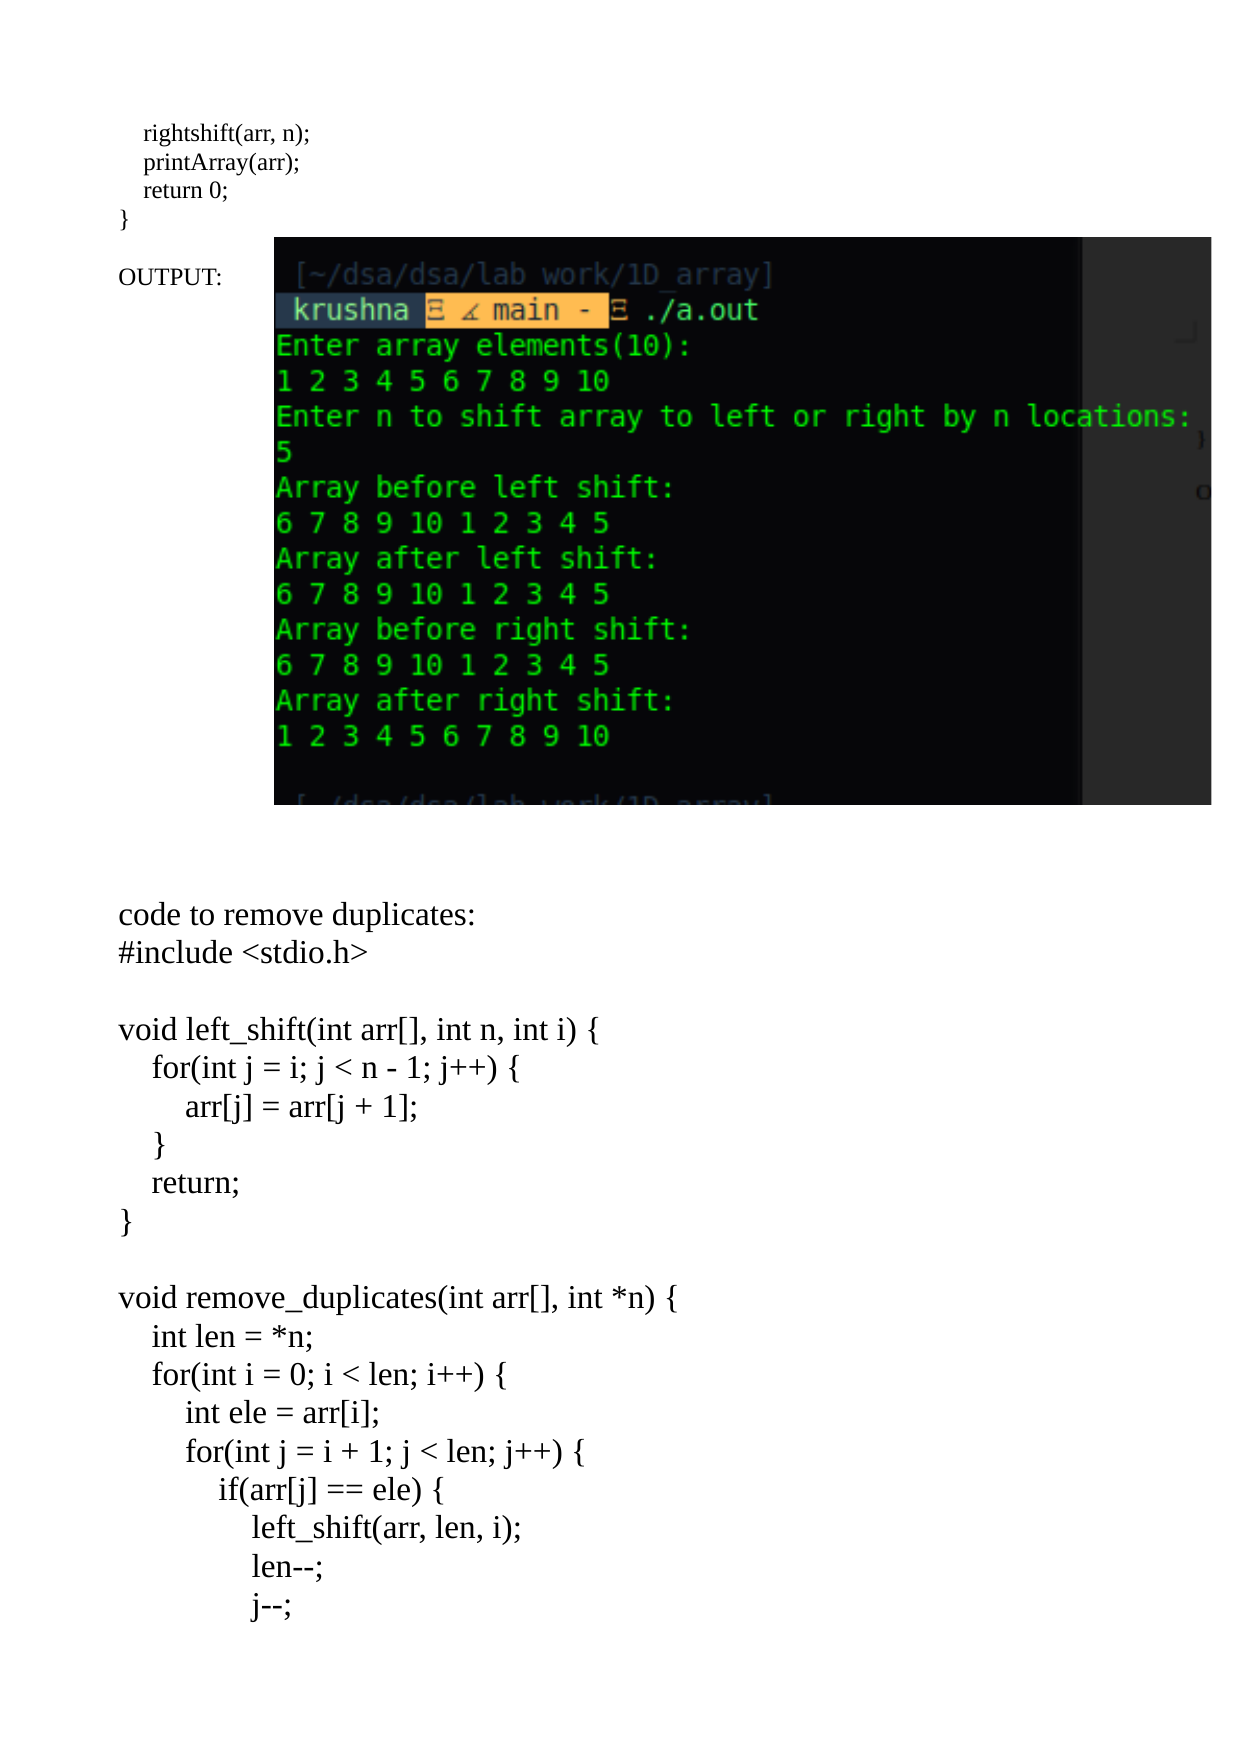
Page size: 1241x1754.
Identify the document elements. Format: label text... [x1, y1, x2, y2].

text for(int j = i + 1; j < len; j++) { [118, 1431, 1122, 1469]
text for(int j = i; j < n - 1; j++) { [118, 1048, 1122, 1086]
text return; [118, 1163, 1122, 1201]
text int len = *n; [118, 1316, 1122, 1354]
text #include <stdio.h> [118, 933, 1122, 971]
text } [118, 1201, 1122, 1239]
text int ele = arr[i]; [118, 1393, 1122, 1431]
picture [274, 237, 1212, 805]
text for(int i = 0; i < len; i++) { [118, 1354, 1122, 1393]
text } [118, 1124, 1122, 1163]
text void left_shift(int arr[], int n, int i) { [118, 1009, 1122, 1048]
text } [118, 204, 1122, 233]
text void remove_duplicates(int arr[], int *n) { [118, 1278, 1122, 1316]
text code to remove duplicates: [118, 894, 1122, 933]
text rightshift(arr, n); [118, 118, 1122, 147]
text arr[j] = arr[j + 1]; [118, 1086, 1122, 1124]
text if(arr[j] == ele) { [118, 1469, 1122, 1508]
text OUTPUT: [118, 262, 274, 291]
text printArray(arr); [118, 147, 1122, 176]
text len--; [118, 1546, 1122, 1584]
text j--; [118, 1584, 1122, 1623]
text return 0; [118, 176, 1122, 204]
text left_shift(arr, len, i); [118, 1508, 1122, 1546]
